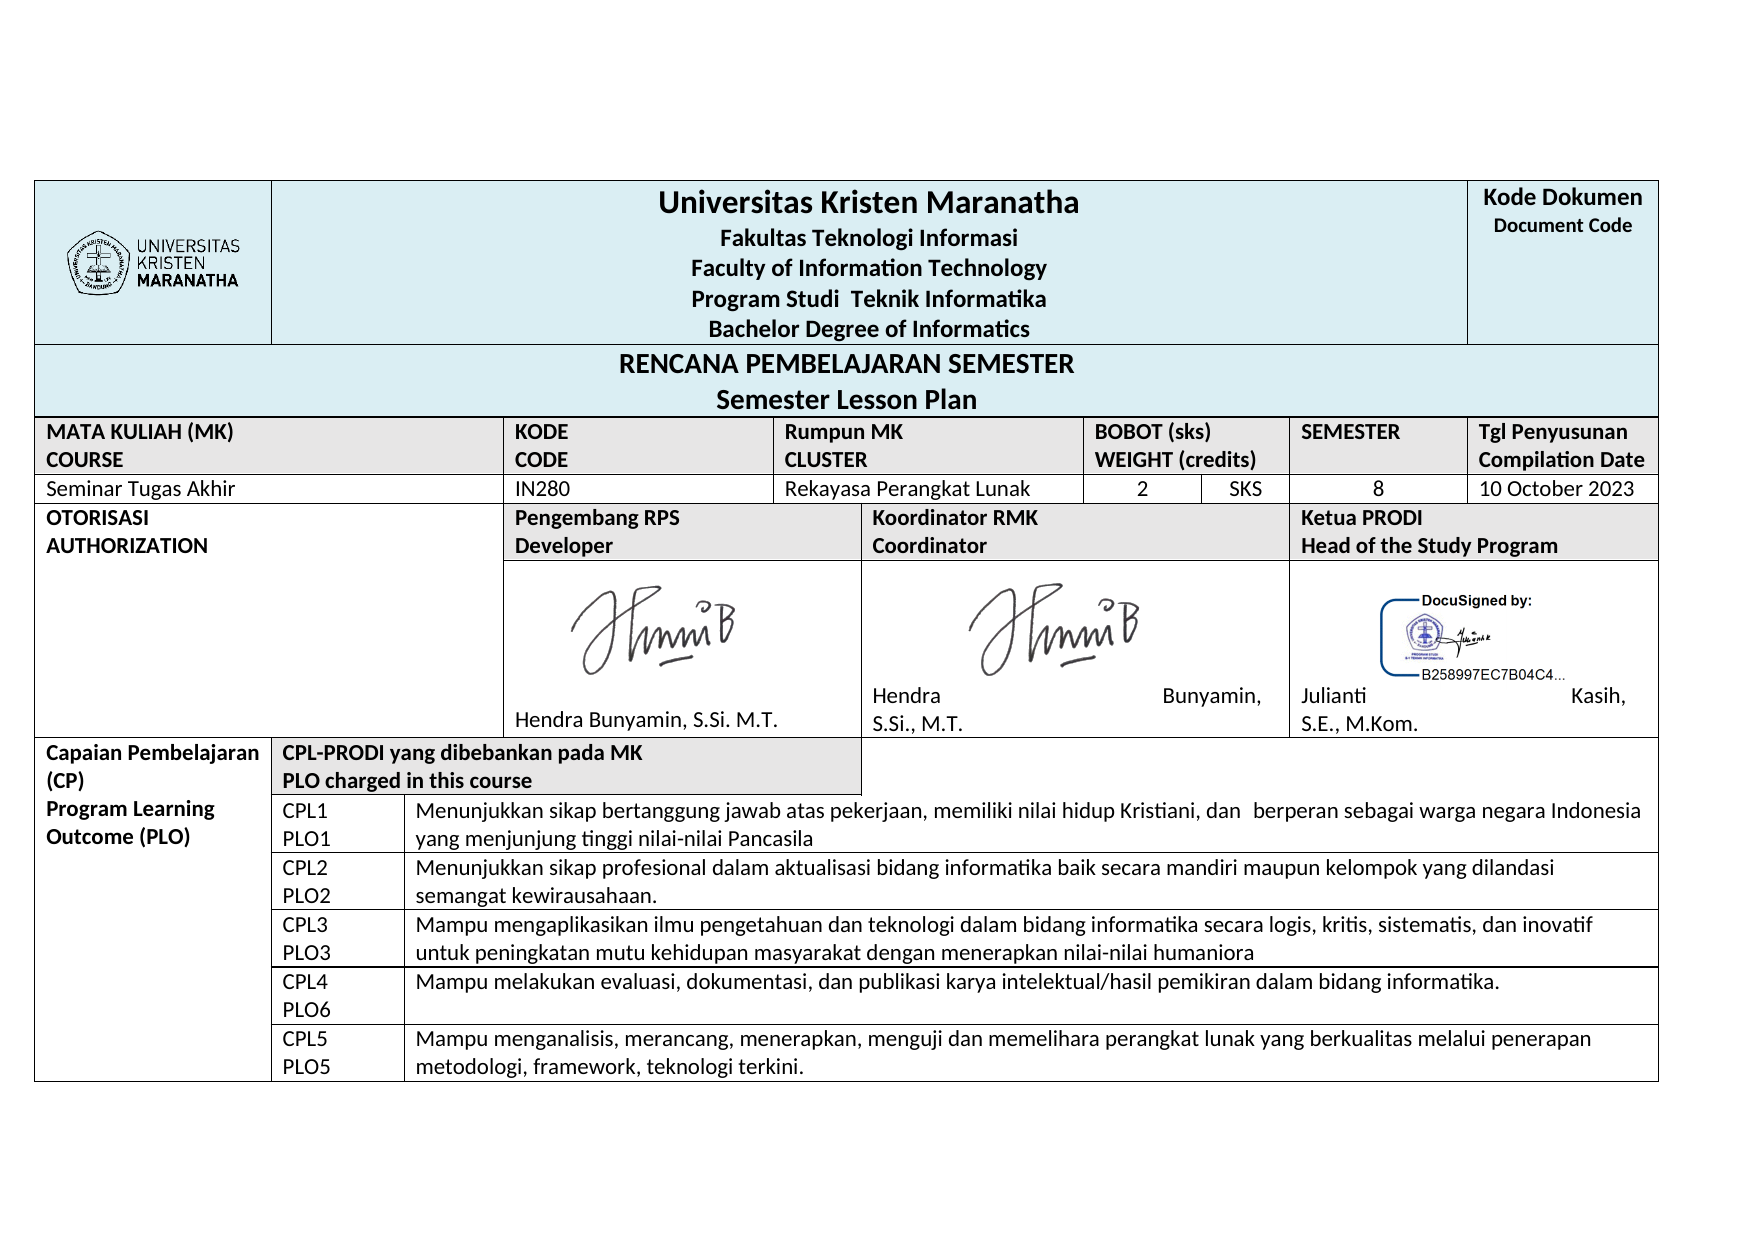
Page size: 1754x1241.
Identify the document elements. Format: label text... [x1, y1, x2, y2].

table_header Kode Dokumen Document Code [1468, 181, 1658, 344]
table_cell Pengembang RPS Developer [504, 504, 861, 559]
table_cell 2 [1084, 475, 1201, 502]
table_header Universitas Kristen Maranatha Fakultas Teknologi Informasi Faculty of Information Technology Program Studi Teknik Informatika Bachelor Degree of Informatics [272, 181, 1467, 344]
picture [949, 570, 1163, 698]
table_cell Julianti Kasih, S.E., M.Kom. [1290, 561, 1658, 737]
table_cell CPL1 PLO1 [272, 795, 404, 852]
table_cell KODE CODE [504, 418, 773, 473]
table_cell RENCANA PEMBELAJARAN SEMESTER Semester Lesson Plan [35, 345, 1658, 416]
table_cell Ketua PRODI Head of the Study Program [1290, 504, 1658, 559]
table_cell CPL3 PLO3 [272, 910, 404, 966]
table_cell 8 [1290, 475, 1467, 502]
table_cell OTORISASI AUTHORIZATION [35, 504, 503, 737]
table_cell SEMESTER [1290, 418, 1467, 473]
table_cell Menunjukkan sikap profesional dalam aktualisasi bidang informatika baik secara mandiri maupun kelompok yang dilandasi semangat kewirausahaan. [405, 853, 1658, 909]
table_cell Rumpun MK CLUSTER [774, 418, 1083, 473]
table_cell CPL4 PLO6 [272, 968, 404, 1023]
table_cell CPL-PRODI yang dibebankan pada MK PLO charged in this course [272, 738, 861, 794]
table_header [35, 181, 271, 344]
table_cell CPL2 PLO2 [272, 853, 404, 909]
table_cell MATA KULIAH (MK) COURSE [35, 418, 503, 473]
table_cell IN280 [504, 475, 773, 502]
picture [1375, 590, 1572, 690]
table_cell Tgl Penyusunan Compilation Date [1468, 418, 1658, 473]
table_cell 10 October 2023 [1468, 475, 1658, 502]
table_cell Mampu mengaplikasikan ilmu pengetahuan dan teknologi dalam bidang informatika secara logis, kritis, sistematis, dan inovatif untuk peningkatan mutu kehidupan masyarakat dengan menerapkan nilai-nilai humaniora [405, 910, 1658, 966]
picture [552, 573, 758, 696]
table_cell Hendra Bunyamin, S.Si. M.T. [504, 561, 861, 737]
table_cell Capaian Pembelajaran (CP) Program Learning Outcome (PLO) [35, 738, 271, 1081]
table_cell Mampu melakukan evaluasi, dokumentasi, dan publikasi karya intelektual/hasil pemikiran dalam bidang informatika. [405, 968, 1658, 1023]
table_cell Hendra Bunyamin, S.Si., M.T. [862, 561, 1289, 737]
table_cell [862, 738, 1658, 794]
table_cell Seminar Tugas Akhir [35, 475, 503, 502]
picture [46, 210, 260, 316]
table_cell SKS [1202, 475, 1289, 502]
table_cell BOBOT (sks) WEIGHT (credits) [1084, 418, 1289, 473]
table_cell Koordinator RMK Coordinator [862, 504, 1289, 559]
table_cell Menunjukkan sikap bertanggung jawab atas pekerjaan, memiliki nilai hidup Kristiani, dan berperan sebagai warga negara Indonesia yang menjunjung tinggi nilai-nilai Pancasila [405, 795, 1658, 852]
table_cell Mampu menganalisis, merancang, menerapkan, menguji dan memelihara perangkat lunak yang berkualitas melalui penerapan metodologi, framework, teknologi terkini. [405, 1025, 1658, 1081]
table_cell CPL5 PLO5 [272, 1025, 404, 1081]
table_cell Rekayasa Perangkat Lunak [774, 475, 1083, 502]
